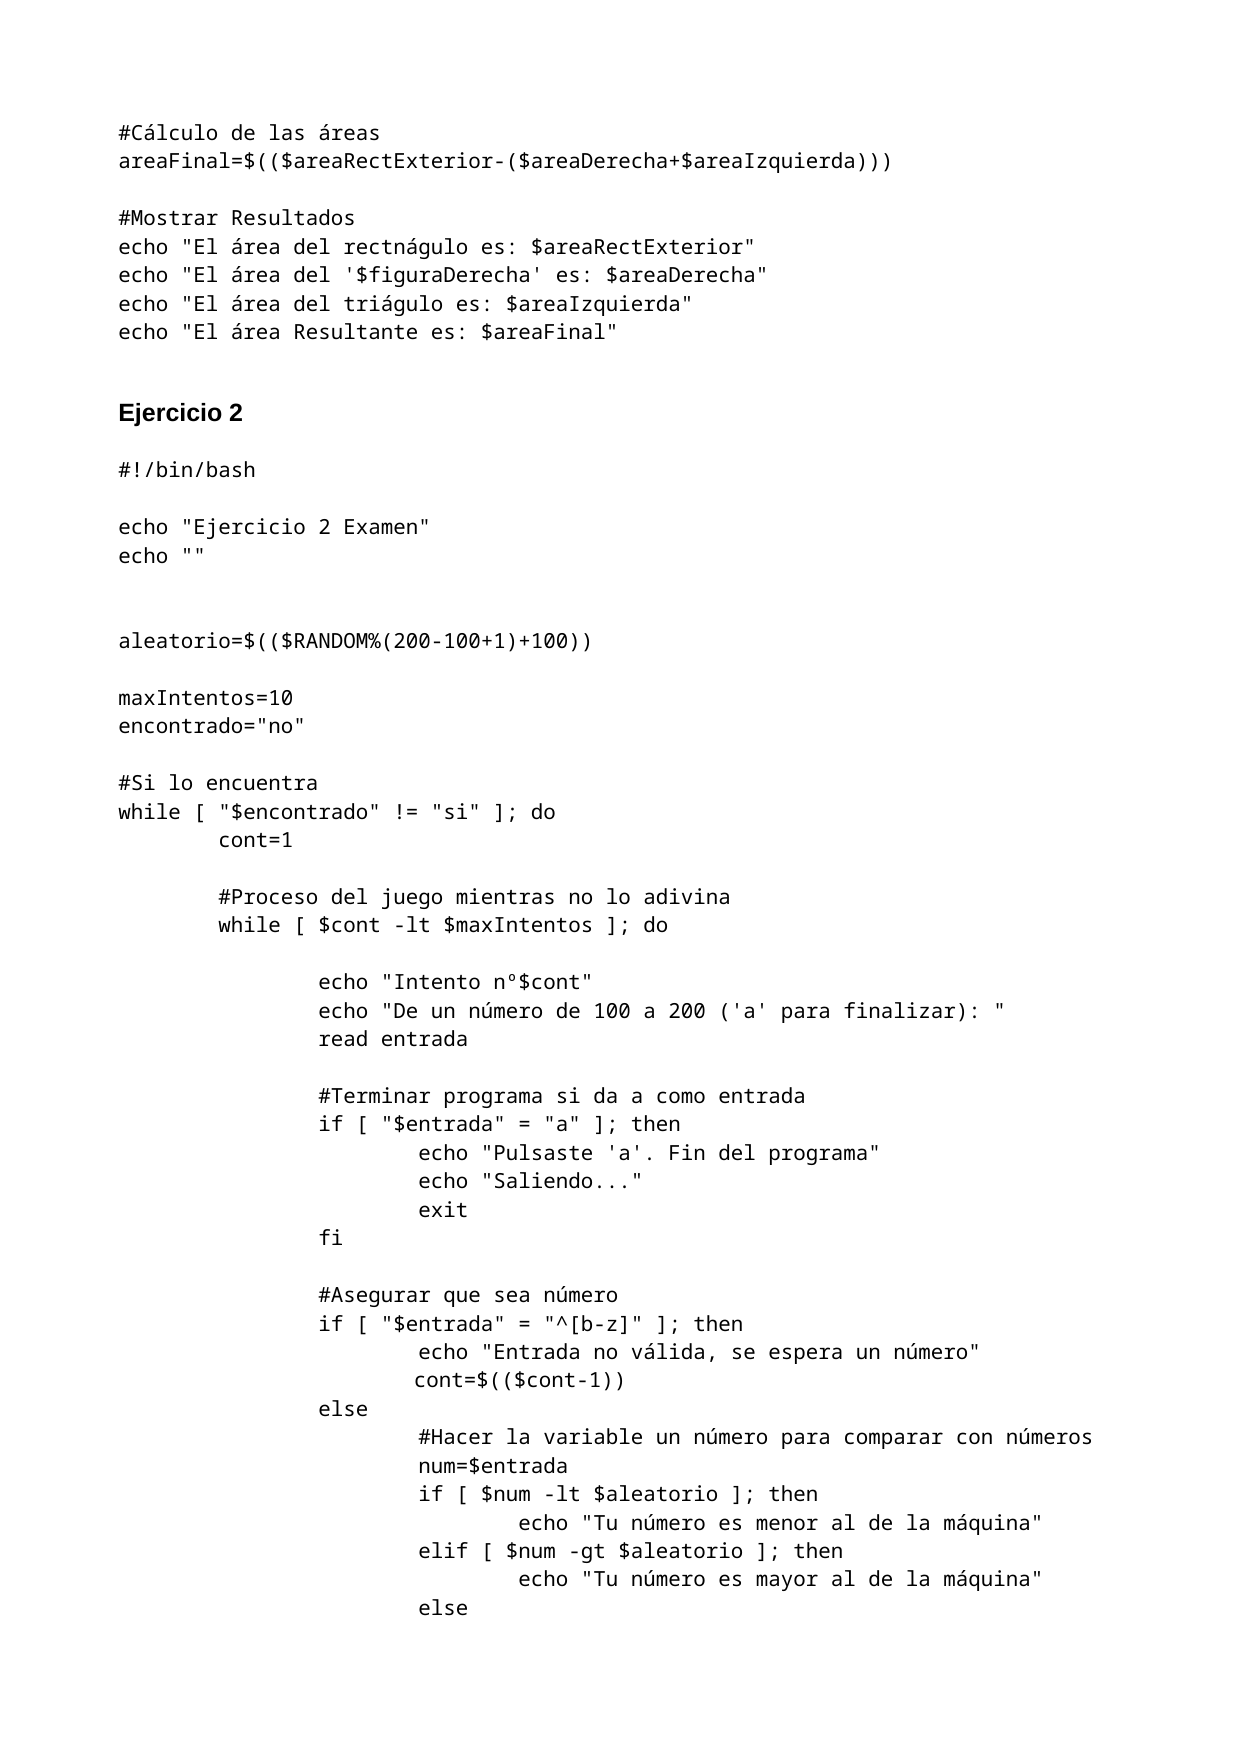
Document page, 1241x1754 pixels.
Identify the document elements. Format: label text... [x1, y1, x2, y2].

text echo "Intento nº$cont" [118, 967, 1122, 996]
text #Terminar programa si da a como entrada [118, 1081, 1122, 1109]
text while [ $cont -lt $maxIntentos ]; do [118, 911, 1122, 939]
text Ejercicio 2 [118, 398, 1122, 427]
text fi [118, 1223, 1122, 1252]
text encontrado="no" [118, 711, 1122, 740]
text echo "Saliendo..." [118, 1166, 1122, 1195]
text echo "Tu número es mayor al de la máquina" [118, 1564, 1122, 1593]
text echo "El área del '$figuraDerecha' es: $areaDerecha" [118, 260, 1122, 289]
text echo "El área del rectnágulo es: $areaRectExterior" [118, 232, 1122, 260]
text #Asegurar que sea número [118, 1280, 1122, 1309]
text maxIntentos=10 [118, 683, 1122, 711]
text #Cálculo de las áreas [118, 118, 1122, 147]
text #Hacer la variable un número para comparar con números [118, 1422, 1122, 1451]
text echo "" [118, 541, 1122, 569]
text #Proceso del juego mientras no lo adivina [118, 882, 1122, 911]
text #Si lo encuentra [118, 768, 1122, 797]
text read entrada [118, 1024, 1122, 1053]
text exit [118, 1195, 1122, 1223]
text aleatorio=$(($RANDOM%(200-100+1)+100)) [118, 626, 1122, 654]
text cont=$(($cont-1)) [118, 1366, 1122, 1394]
text echo "Pulsaste 'a'. Fin del programa" [118, 1138, 1122, 1166]
text #!/bin/bash [118, 456, 1122, 484]
text if [ "$entrada" = "^[b-z]" ]; then [118, 1309, 1122, 1337]
text #Mostrar Resultados [118, 203, 1122, 232]
text echo "Tu número es menor al de la máquina" [118, 1508, 1122, 1536]
text if [ "$entrada" = "a" ]; then [118, 1109, 1122, 1138]
text echo "De un número de 100 a 200 ('a' para finalizar): " [118, 996, 1122, 1024]
text else [118, 1394, 1122, 1422]
text num=$entrada [118, 1451, 1122, 1479]
text if [ $num -lt $aleatorio ]; then [118, 1479, 1122, 1508]
text areaFinal=$(($areaRectExterior-($areaDerecha+$areaIzquierda))) [118, 147, 1122, 175]
text else [118, 1593, 1122, 1621]
text echo "Ejercicio 2 Examen" [118, 512, 1122, 541]
text echo "Entrada no válida, se espera un número" [118, 1337, 1122, 1366]
text elif [ $num -gt $aleatorio ]; then [118, 1536, 1122, 1564]
text echo "El área Resultante es: $areaFinal" [118, 317, 1122, 346]
text while [ "$encontrado" != "si" ]; do [118, 797, 1122, 825]
text echo "El área del triágulo es: $areaIzquierda" [118, 289, 1122, 317]
text cont=1 [118, 825, 1122, 854]
